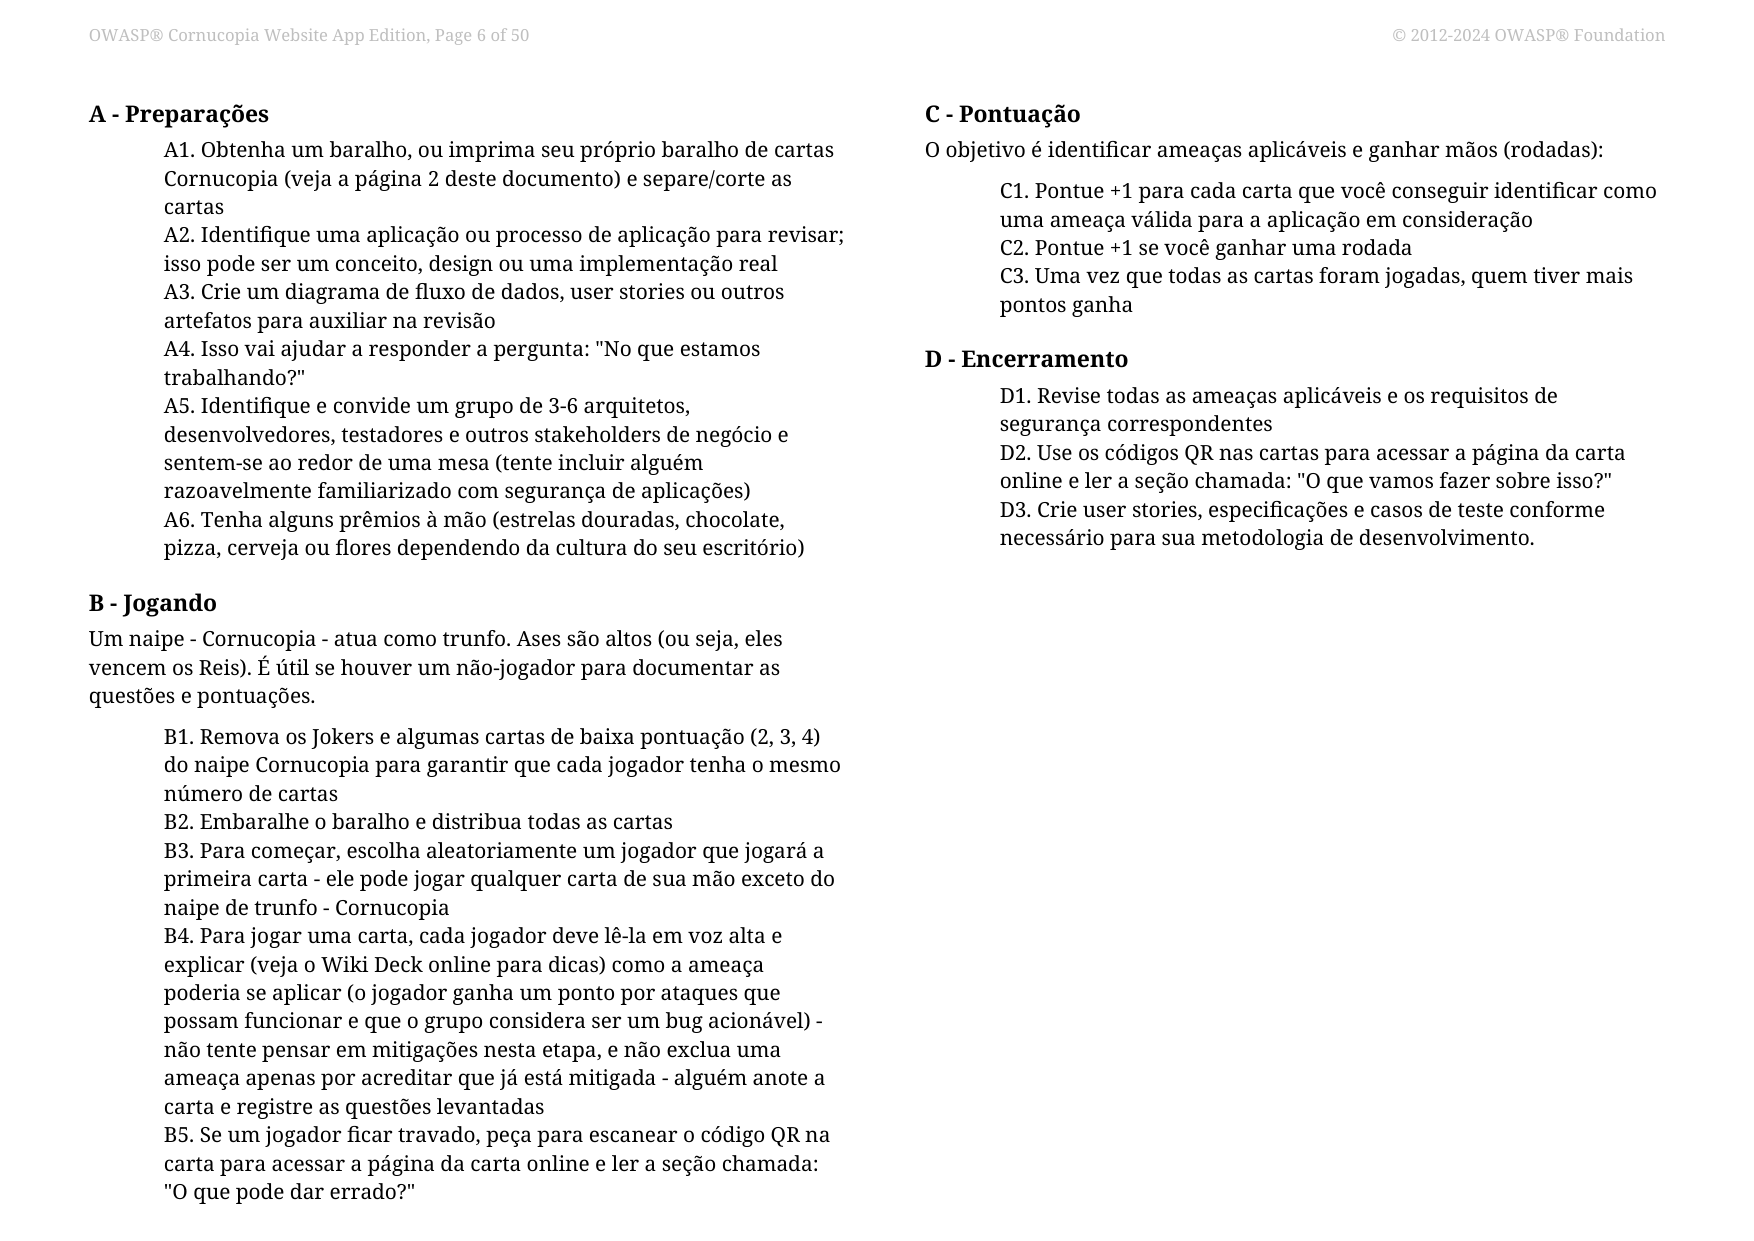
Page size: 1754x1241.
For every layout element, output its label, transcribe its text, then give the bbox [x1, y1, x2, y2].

table_header [856, 98, 913, 1206]
table_header C - Pontuação O objetivo é identificar ameaças aplicáveis e ganhar mãos (rodadas): C1. Pontue +1 para cada carta que você conseguir identificar como uma ameaça válida para a aplicação em consideração C2. Pontue +1 se você ganhar uma rodada C3. Uma vez que todas as cartas foram jogadas, quem tiver mais pontos ganha D - Encerramento D1. Revise todas as ameaças aplicáveis e os requisitos de segurança correspondentes D2. Use os códigos QR nas cartas para acessar a página da carta online e ler a seção chamada: "O que vamos fazer sobre isso?" D3. Crie user stories, especificações e casos de teste conforme necessário para sua metodologia de desenvolvimento. [913, 98, 1677, 1206]
table_header A - Preparações A1. Obtenha um baralho, ou imprima seu próprio baralho de cartas Cornucopia (veja a página 2 deste documento) e separe/corte as cartas A2. Identifique uma aplicação ou processo de aplicação para revisar; isso pode ser um conceito, design ou uma implementação real A3. Crie um diagrama de fluxo de dados, user stories ou outros artefatos para auxiliar na revisão A4. Isso vai ajudar a responder a pergunta: "No que estamos trabalhando?" A5. Identifique e convide um grupo de 3-6 arquitetos, desenvolvedores, testadores e outros stakeholders de negócio e sentem-se ao redor de uma mesa (tente incluir alguém razoavelmente familiarizado com segurança de aplicações) A6. Tenha alguns prêmios à mão (estrelas douradas, chocolate, pizza, cerveja ou flores dependendo da cultura do seu escritório) B - Jogando Um naipe - Cornucopia - atua como trunfo. Ases são altos (ou seja, eles vencem os Reis). É útil se houver um não-jogador para documentar as questões e pontuações. B1. Remova os Jokers e algumas cartas de baixa pontuação (2, 3, 4) do naipe Cornucopia para garantir que cada jogador tenha o mesmo número de cartas B2. Embaralhe o baralho e distribua todas as cartas B3. Para começar, escolha aleatoriamente um jogador que jogará a primeira carta - ele pode jogar qualquer carta de sua mão exceto do naipe de trunfo - Cornucopia B4. Para jogar uma carta, cada jogador deve lê-la em voz alta e explicar (veja o Wiki Deck online para dicas) como a ameaça poderia se aplicar (o jogador ganha um ponto por ataques que possam funcionar e que o grupo considera ser um bug acionável) - não tente pensar em mitigações nesta etapa, e não exclua uma ameaça apenas por acreditar que já está mitigada - alguém anote a carta e registre as questões levantadas B5. Se um jogador ficar travado, peça para escanear o código QR na carta para acessar a página da carta online e ler a seção chamada: "O que pode dar errado?" [78, 98, 856, 1206]
